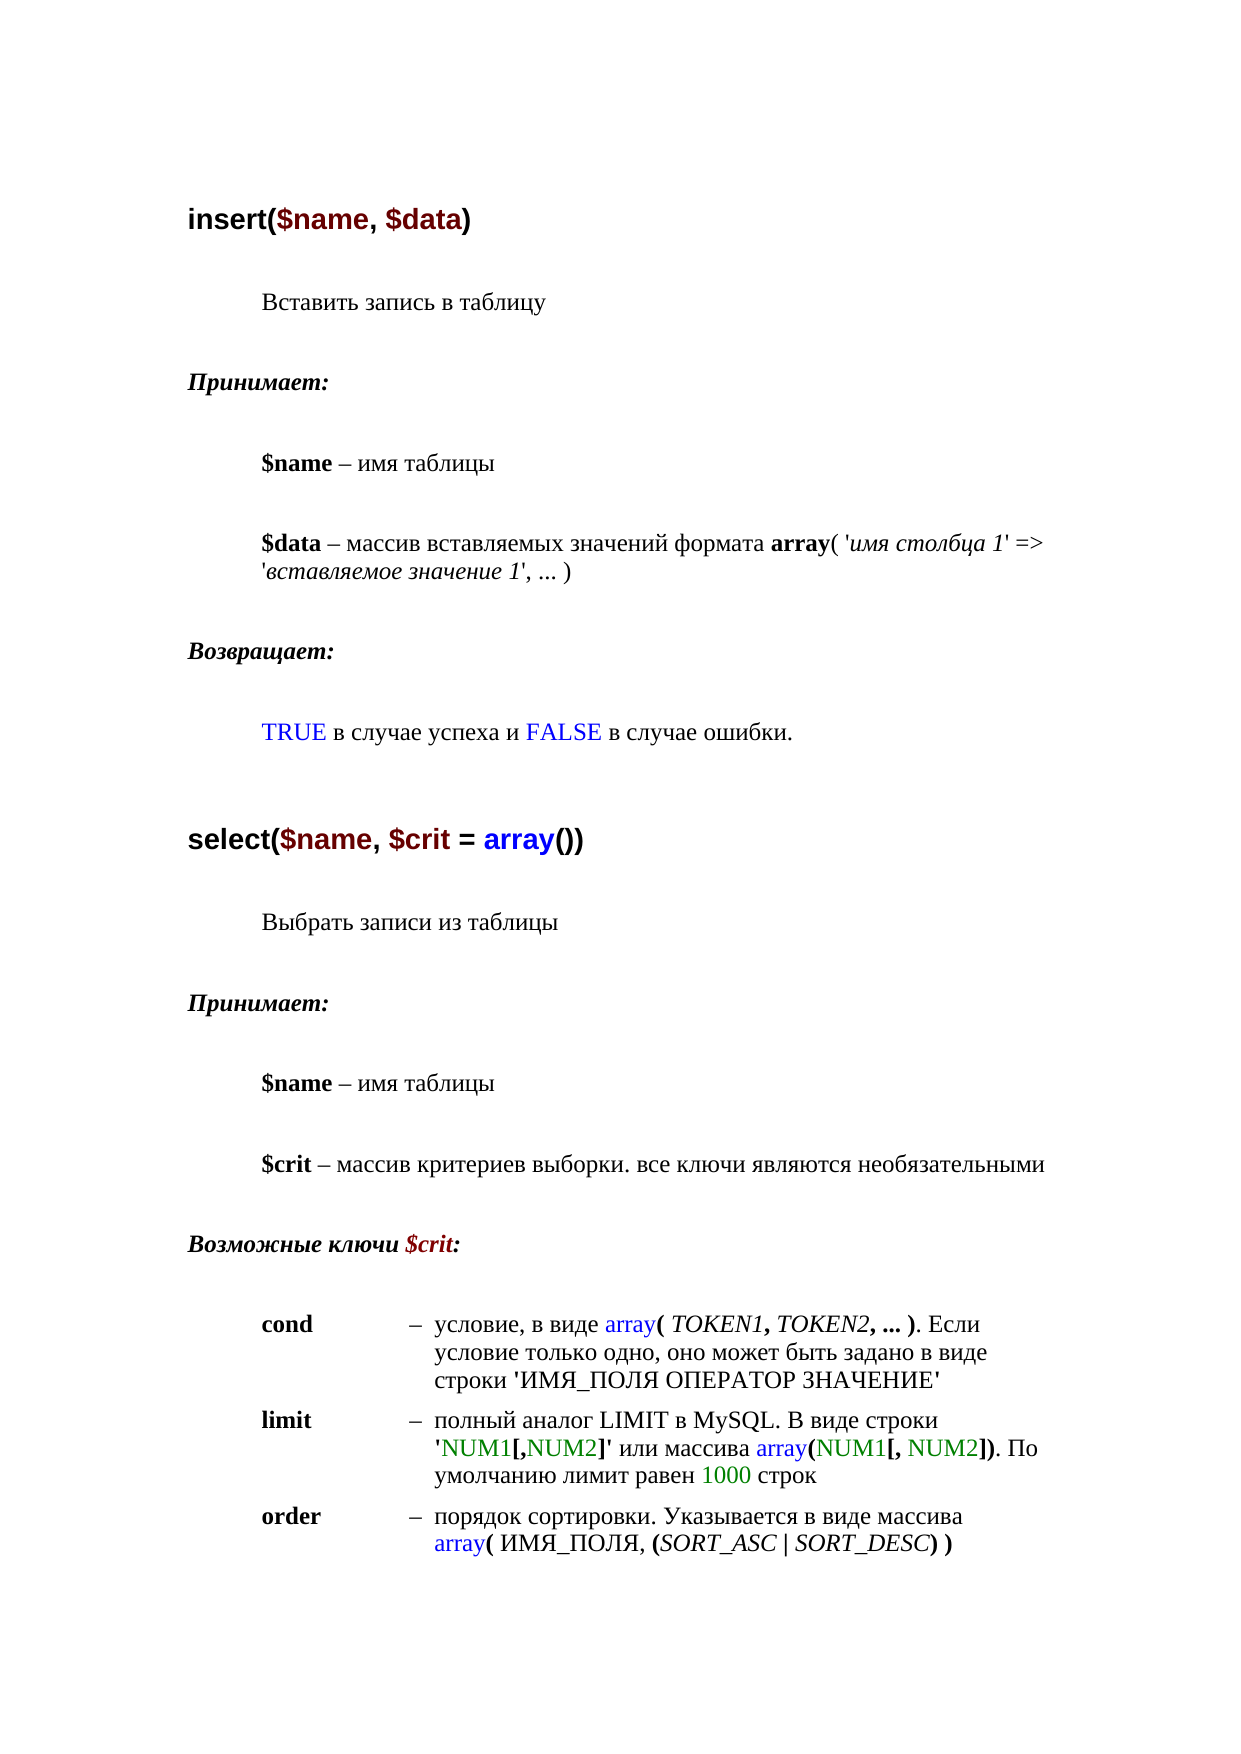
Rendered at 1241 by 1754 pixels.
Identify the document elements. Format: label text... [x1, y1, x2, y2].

text cond – условие, в виде array( TOKEN1, TOKEN2, ... ). Если условие только одно, оно может быть задано в виде строки 'ИМЯ_ПОЛЯ ОПЕРАТОР ЗНАЧЕНИЕ' [187, 1311, 1053, 1394]
text $data – массив вставляемых значений формата array( 'имя столбца 1' => 'вставляемое значение 1', ... ) [261, 529, 1053, 585]
text $crit – массив критериев выборки. все ключи являются необязательными [261, 1150, 1053, 1177]
text limit – полный аналог LIMIT в MySQL. В виде строки 'NUM1[,NUM2]' или массива array(NUM1[, NUM2]). По умолчанию лимит равен 1000 строк [187, 1406, 1053, 1489]
subtitle select($name, $crit = array()) [187, 823, 1053, 856]
subtitle insert($name, $data) [187, 203, 1053, 235]
text TRUE в случае успеха и FALSE в случае ошибки. [261, 718, 1053, 746]
text Вставить запись в таблицу [261, 288, 1053, 316]
text Возвращает: [187, 637, 1053, 665]
text Возможные ключи $crit: [187, 1230, 1053, 1258]
text Выбрать записи из таблицы [261, 908, 1053, 936]
text order – порядок сортировки. Указывается в виде массива array( ИМЯ_ПОЛЯ, (SORT_ASC | SORT_DESC) ) [187, 1502, 1053, 1557]
text Принимает: [187, 989, 1053, 1017]
text Принимает: [187, 368, 1053, 396]
text $name – имя таблицы [261, 449, 1053, 477]
text $name – имя таблицы [261, 1069, 1053, 1097]
